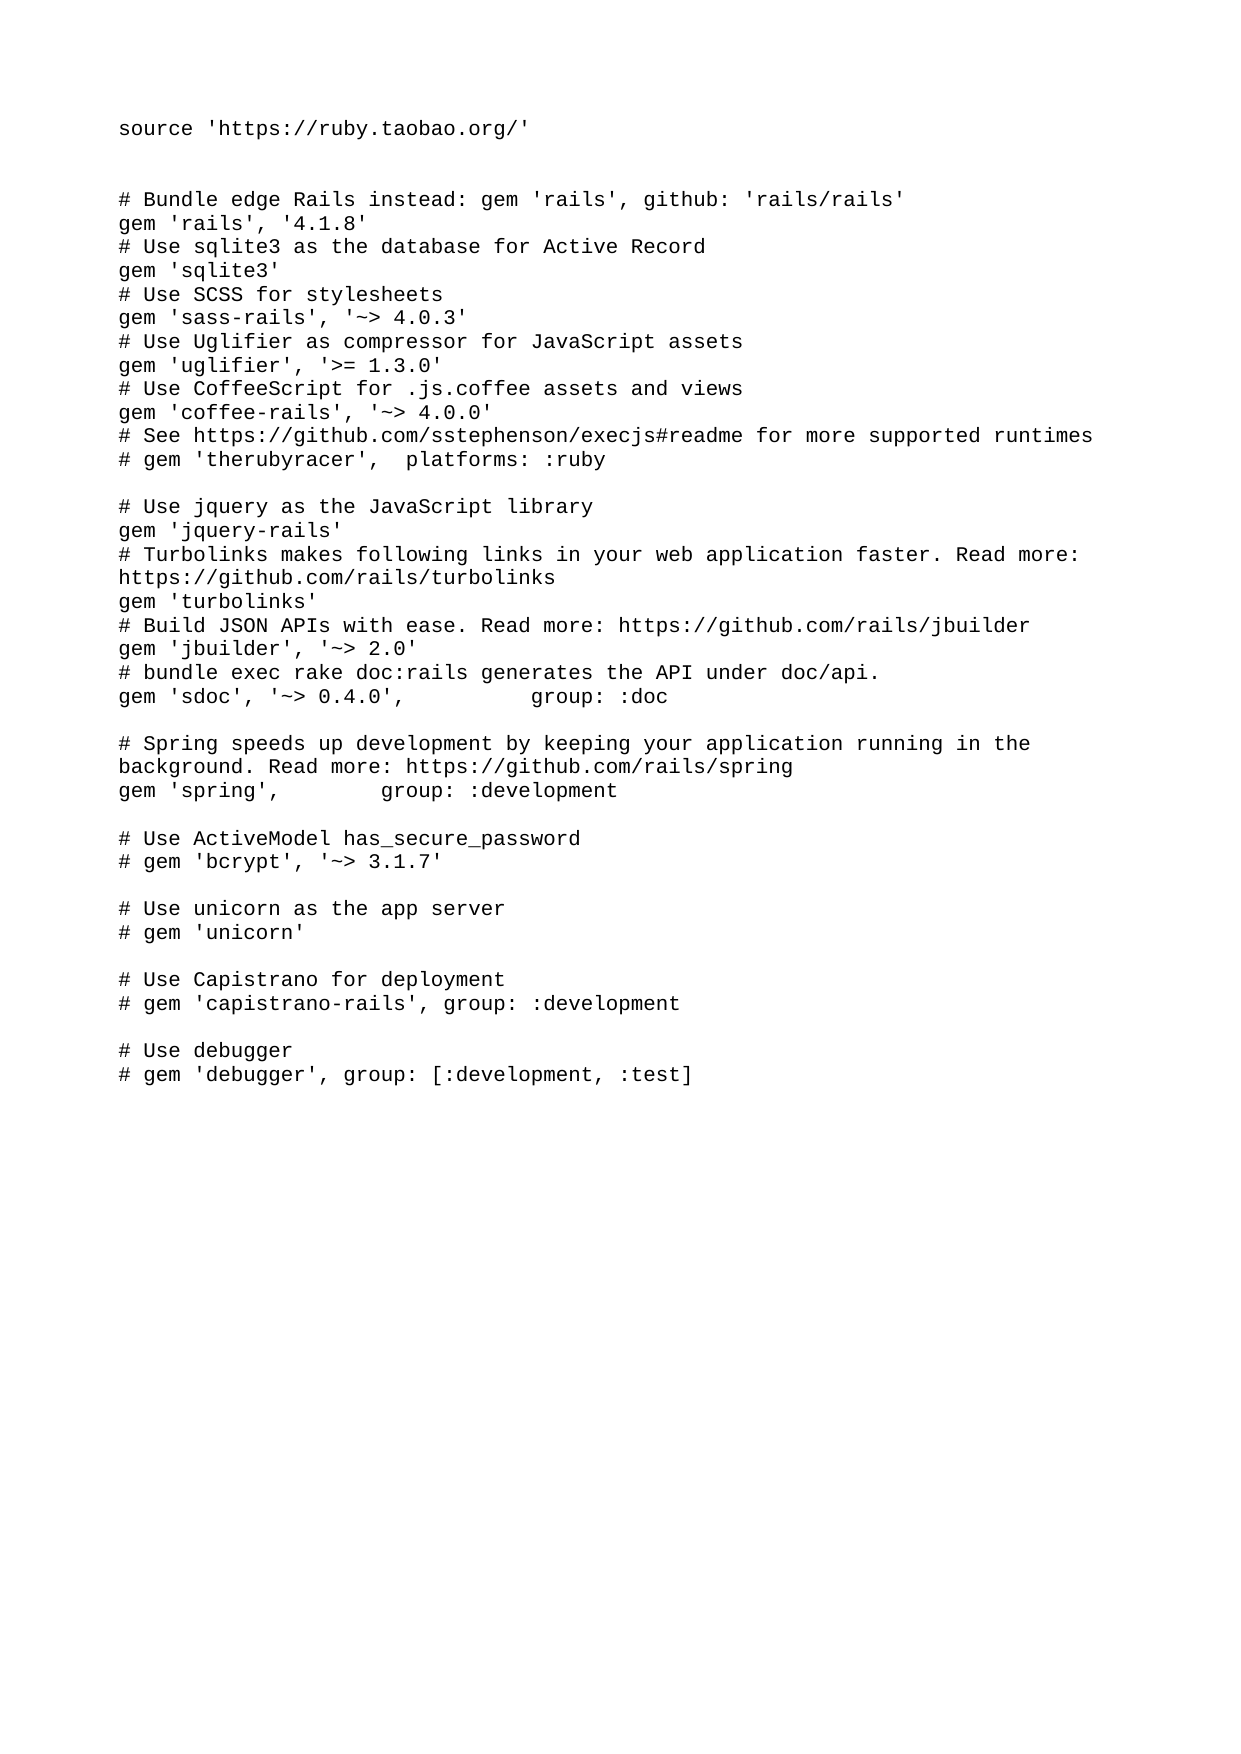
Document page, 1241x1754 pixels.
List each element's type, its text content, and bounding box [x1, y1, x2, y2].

text # Use Uglifier as compressor for JavaScript assets [118, 331, 1122, 354]
text # Use unicorn as the app server [118, 898, 1122, 922]
text # Use jquery as the JavaScript library [118, 496, 1122, 520]
text # Use CoffeeScript for .js.coffee assets and views [118, 378, 1122, 402]
text gem 'rails', '4.1.8' [118, 213, 1122, 236]
text # gem 'unicorn' [118, 922, 1122, 946]
text # gem 'capistrano-rails', group: :development [118, 993, 1122, 1017]
text # gem 'bcrypt', '~> 3.1.7' [118, 851, 1122, 875]
text gem 'jquery-rails' [118, 520, 1122, 544]
text # Use debugger [118, 1040, 1122, 1064]
text source 'https://ruby.taobao.org/' [118, 118, 1122, 142]
text gem 'sqlite3' [118, 260, 1122, 284]
text # See https://github.com/sstephenson/execjs#readme for more supported runtimes [118, 426, 1122, 449]
text # Use sqlite3 as the database for Active Record [118, 236, 1122, 260]
text # Turbolinks makes following links in your web application faster. Read more: https://github.com/rails/turbolinks [118, 544, 1122, 591]
text # Use Capistrano for deployment [118, 969, 1122, 993]
text gem 'jbuilder', '~> 2.0' [118, 638, 1122, 662]
text gem 'coffee-rails', '~> 4.0.0' [118, 402, 1122, 426]
text # bundle exec rake doc:rails generates the API under doc/api. [118, 662, 1122, 686]
text # Spring speeds up development by keeping your application running in the background. Read more: https://github.com/rails/spring [118, 733, 1122, 780]
text gem 'turbolinks' [118, 591, 1122, 615]
text gem 'sass-rails', '~> 4.0.3' [118, 307, 1122, 331]
text # Build JSON APIs with ease. Read more: https://github.com/rails/jbuilder [118, 615, 1122, 638]
text gem 'spring', group: :development [118, 780, 1122, 804]
text gem 'uglifier', '>= 1.3.0' [118, 354, 1122, 378]
text # gem 'therubyracer', platforms: :ruby [118, 449, 1122, 473]
text gem 'sdoc', '~> 0.4.0', group: :doc [118, 686, 1122, 709]
text # Use SCSS for stylesheets [118, 284, 1122, 307]
text # Use ActiveModel has_secure_password [118, 827, 1122, 851]
text # Bundle edge Rails instead: gem 'rails', github: 'rails/rails' [118, 189, 1122, 213]
text # gem 'debugger', group: [:development, :test] [118, 1064, 1122, 1088]
